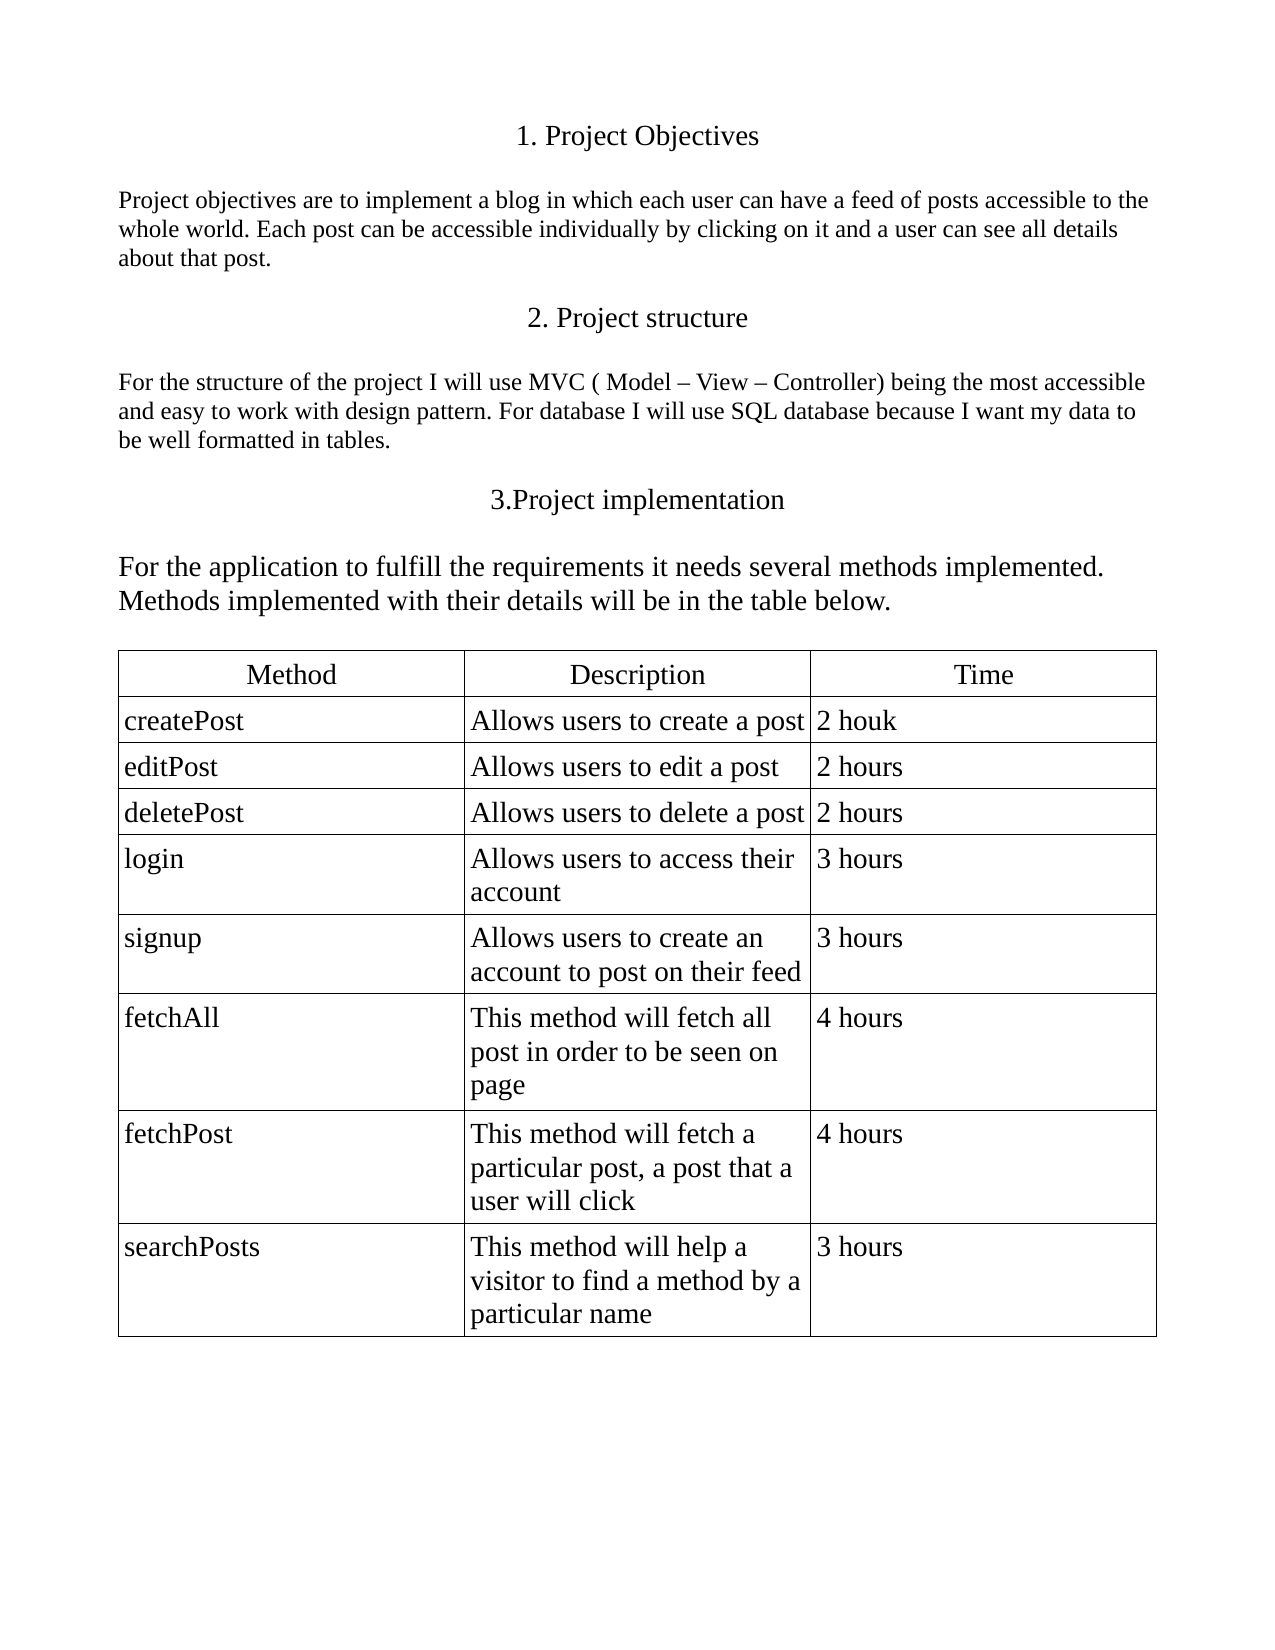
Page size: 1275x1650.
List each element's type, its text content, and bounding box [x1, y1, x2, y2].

table_cell login [119, 835, 464, 914]
text Project objectives are to implement a blog in which each user can have a feed of posts accessible to the whole world. Each post can be accessible individually by clicking on it and a user can see all details about that post. [118, 185, 1157, 271]
table_cell 2 hours [811, 789, 1156, 834]
table_cell 2 hours [811, 743, 1156, 788]
table_cell Allows users to delete a post [465, 789, 810, 834]
table_cell Allows users to edit a post [465, 743, 810, 788]
table_cell 2 houk [811, 697, 1156, 742]
table_header Method [119, 651, 464, 696]
text 1. Project Objectives [118, 118, 1157, 152]
table_header Time [811, 651, 1156, 696]
text 3.Project implementation [118, 482, 1157, 516]
text 2. Project structure [118, 300, 1157, 334]
table_cell 3 hours [811, 1224, 1156, 1336]
table_cell 4 hours [811, 1111, 1156, 1223]
table_cell searchPosts [119, 1224, 464, 1336]
text For the application to fulfill the requirements it needs several methods implemented. Methods implemented with their details will be in the table below. [118, 549, 1157, 616]
table_cell signup [119, 915, 464, 993]
table_cell Allows users to create a post [465, 697, 810, 742]
table_cell Allows users to access their account [465, 835, 810, 914]
table_cell deletePost [119, 789, 464, 834]
table_cell createPost [119, 697, 464, 742]
table_cell 4 hours [811, 994, 1156, 1110]
table_cell This method will fetch a particular post, a post that a user will click [465, 1111, 810, 1223]
table_cell This method will fetch all post in order to be seen on page [465, 994, 810, 1110]
table_cell 3 hours [811, 915, 1156, 993]
table_cell This method will help a visitor to find a method by a particular name [465, 1224, 810, 1336]
table_cell 3 hours [811, 835, 1156, 914]
table_cell editPost [119, 743, 464, 788]
table_cell fetchAll [119, 994, 464, 1110]
table_cell Allows users to create an account to post on their feed [465, 915, 810, 993]
table_header Description [465, 651, 810, 696]
table_cell fetchPost [119, 1111, 464, 1223]
text For the structure of the project I will use MVC ( Model – View – Controller) being the most accessible and easy to work with design pattern. For database I will use SQL database because I want my data to be well formatted in tables. [118, 367, 1157, 453]
